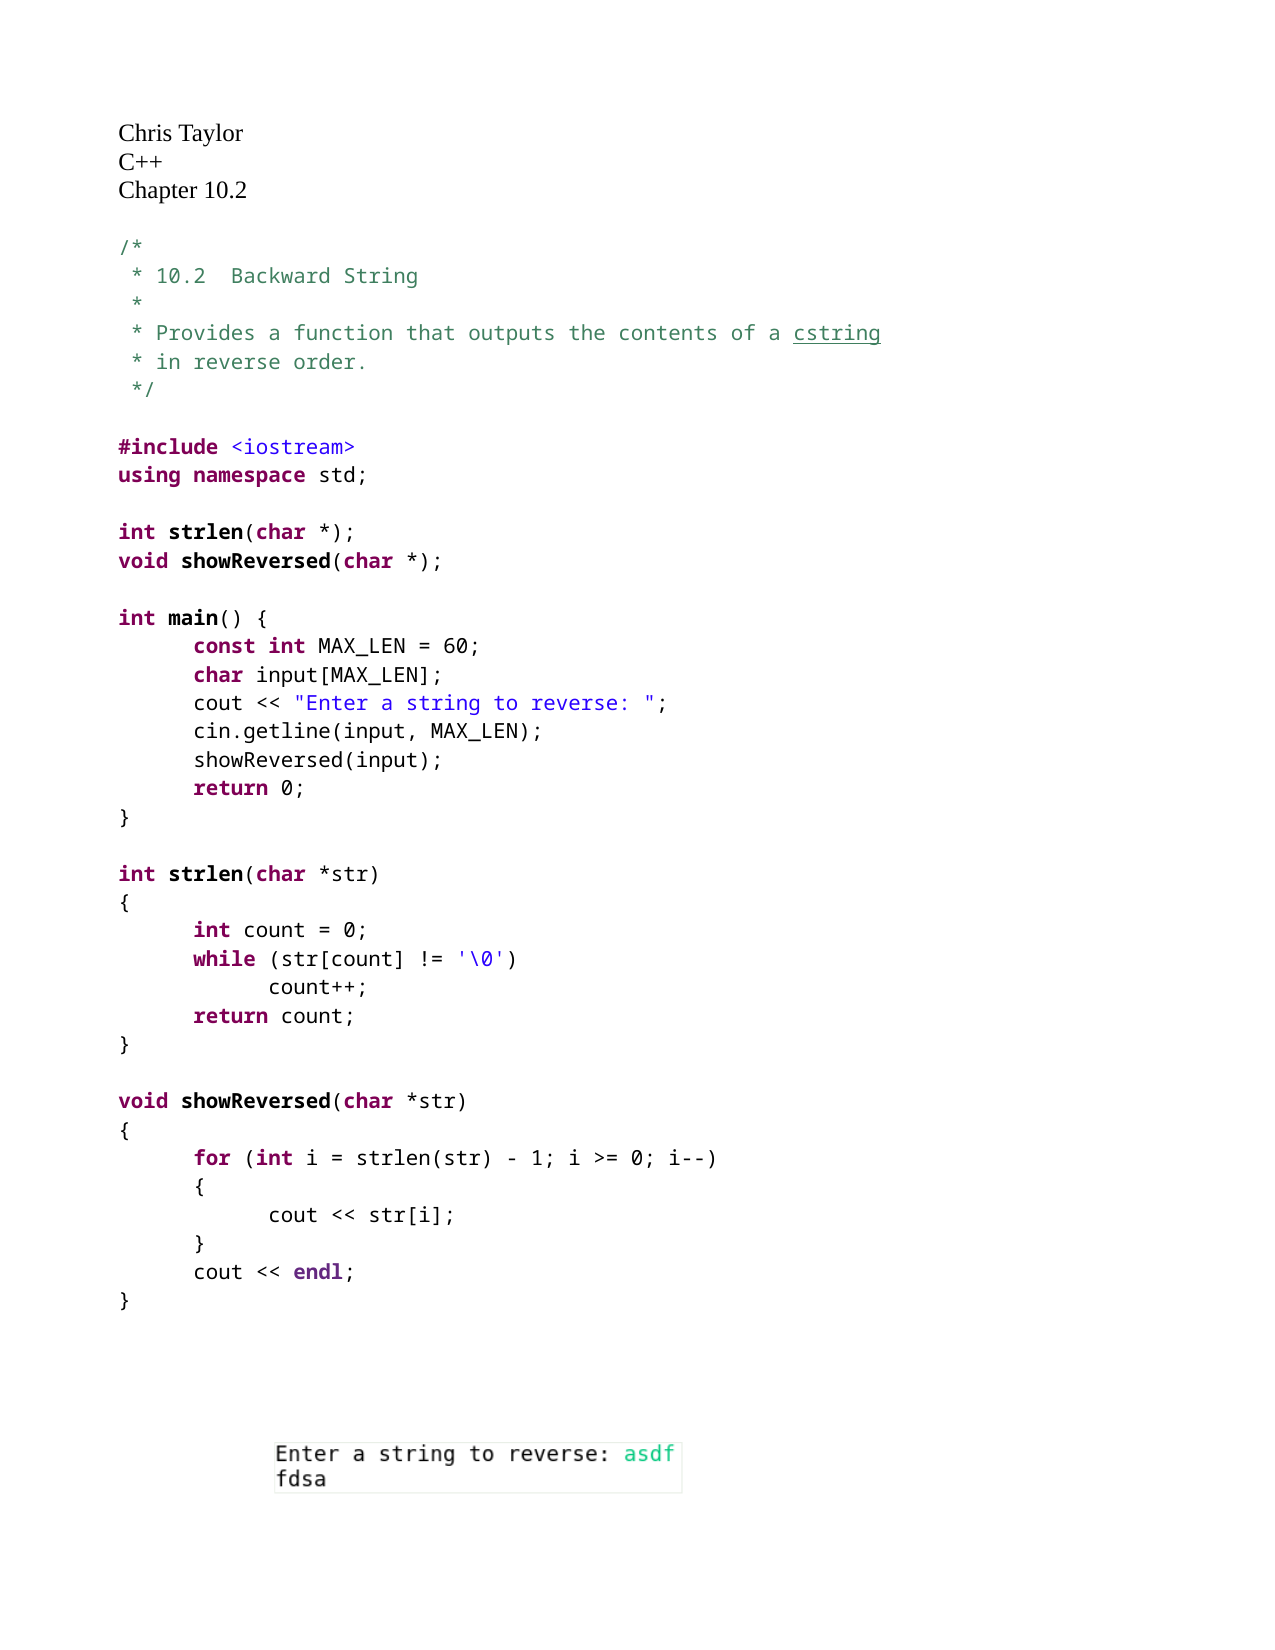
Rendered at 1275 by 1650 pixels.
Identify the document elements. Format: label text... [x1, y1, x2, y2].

text { [118, 1172, 1157, 1200]
picture [274, 1442, 685, 1496]
text void showReversed(char *str) [118, 1086, 1157, 1115]
text /* [118, 233, 1157, 262]
text showReversed(input); [118, 745, 1157, 773]
text Chris Taylor [118, 118, 1157, 147]
text int main() { [118, 603, 1157, 631]
text } [118, 1285, 1157, 1314]
text * [118, 290, 1157, 318]
text } [118, 802, 1157, 830]
text C++ [118, 147, 1157, 176]
text for (int i = strlen(str) - 1; i >= 0; i--) [118, 1143, 1157, 1172]
text * 10.2 Backward String [118, 262, 1157, 290]
text int strlen(char *str) [118, 859, 1157, 887]
text * in reverse order. [118, 347, 1157, 375]
text const int MAX_LEN = 60; [118, 631, 1157, 660]
text cin.getline(input, MAX_LEN); [118, 717, 1157, 745]
text char input[MAX_LEN]; [118, 660, 1157, 688]
text count++; [118, 972, 1157, 1001]
text cout << "Enter a string to reverse: "; [118, 688, 1157, 717]
text Chapter 10.2 [118, 176, 1157, 204]
text return 0; [118, 773, 1157, 802]
text cout << str[i]; [118, 1200, 1157, 1228]
text int strlen(char *); [118, 517, 1157, 546]
text { [118, 1115, 1157, 1143]
text } [118, 1029, 1157, 1058]
text using namespace std; [118, 461, 1157, 489]
text { [118, 887, 1157, 916]
text } [118, 1228, 1157, 1257]
text return count; [118, 1001, 1157, 1029]
text */ [118, 375, 1157, 404]
text int count = 0; [118, 916, 1157, 944]
text while (str[count] != '\0') [118, 944, 1157, 972]
text void showReversed(char *); [118, 546, 1157, 574]
text cout << endl; [118, 1257, 1157, 1285]
text * Provides a function that outputs the contents of a cstring [118, 318, 1157, 347]
text #include <iostream> [118, 432, 1157, 461]
